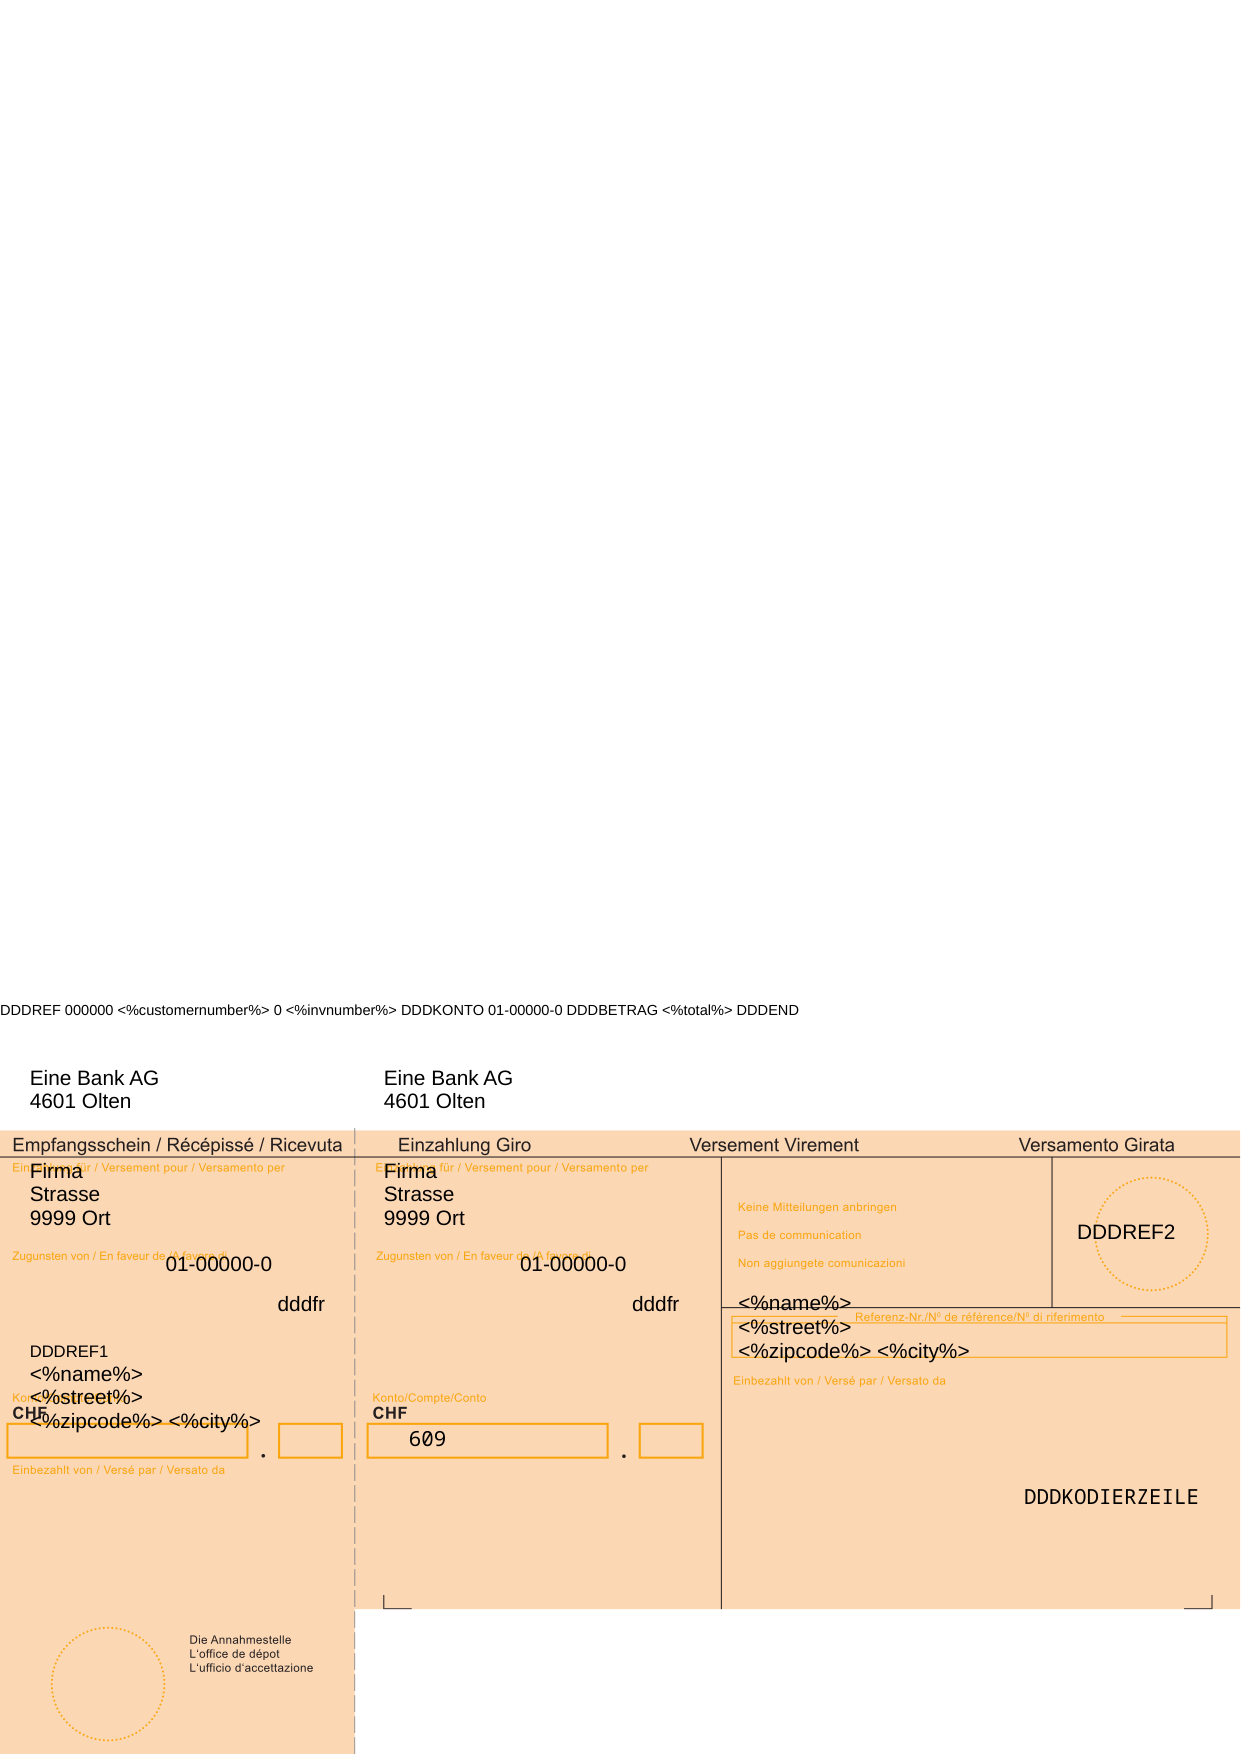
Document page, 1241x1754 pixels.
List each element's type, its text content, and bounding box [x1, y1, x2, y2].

text DDDREF 000000 <%customernumber%> 0 <%invnumber%> DDDKONTO 01-00000-0 DDDBETRAG <%total%> DDDEND [0, 1002, 1240, 1018]
text Eine Bank AG 4601 Olten Firma Strasse 9999 Ort [384, 1067, 703, 1128]
text Eine Bank AG 4601 Olten Firma Strasse 9999 Ort [29, 1067, 348, 1128]
picture [0, 1128, 1241, 1754]
